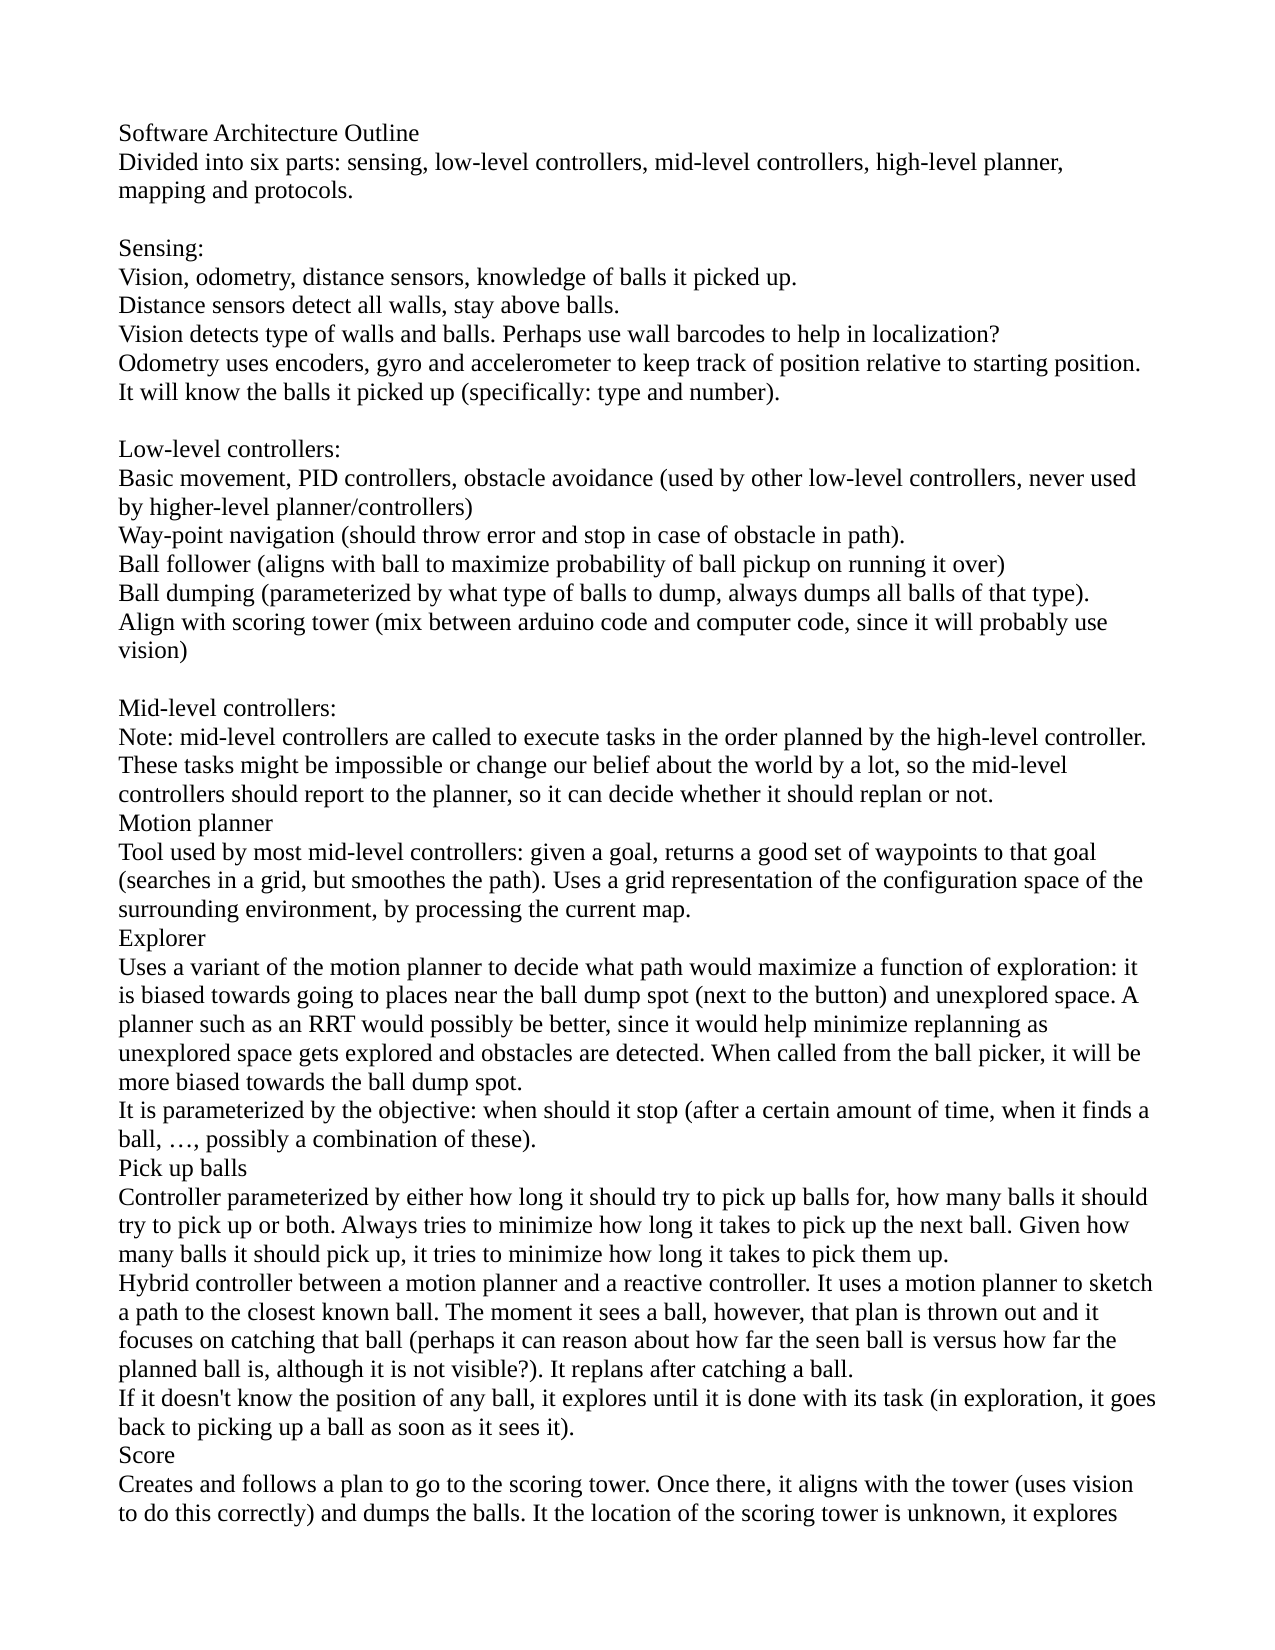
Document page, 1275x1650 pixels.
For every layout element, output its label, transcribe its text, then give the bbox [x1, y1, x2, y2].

text Way-point navigation (should throw error and stop in case of obstacle in path). [118, 521, 1157, 549]
text Explorer [118, 923, 1157, 952]
text It is parameterized by the objective: when should it stop (after a certain amount of time, when it finds a ball, …, possibly a combination of these). [118, 1096, 1157, 1153]
text Note: mid-level controllers are called to execute tasks in the order planned by the high-level controller. These tasks might be impossible or change our belief about the world by a lot, so the mid-level controllers should report to the planner, so it can decide whether it should replan or not. [118, 722, 1157, 808]
text Basic movement, PID controllers, obstacle avoidance (used by other low-level controllers, never used by higher-level planner/controllers) [118, 463, 1157, 521]
text Divided into six parts: sensing, low-level controllers, mid-level controllers, high-level planner, mapping and protocols. [118, 147, 1157, 204]
text Pick up balls [118, 1153, 1157, 1182]
text Ball dumping (parameterized by what type of balls to dump, always dumps all balls of that type). [118, 578, 1157, 607]
text Uses a variant of the motion planner to decide what path would maximize a function of exploration: it is biased towards going to places near the ball dump spot (next to the button) and unexplored space. A planner such as an RRT would possibly be better, since it would help minimize replanning as unexplored space gets explored and obstacles are detected. When called from the ball picker, it will be more biased towards the ball dump spot. [118, 952, 1157, 1096]
text Low-level controllers: [118, 434, 1157, 463]
text Odometry uses encoders, gyro and accelerometer to keep track of position relative to starting position. [118, 348, 1157, 377]
text Mid-level controllers: [118, 693, 1157, 722]
text Vision, odometry, distance sensors, knowledge of balls it picked up. [118, 262, 1157, 291]
text Align with scoring tower (mix between arduino code and computer code, since it will probably use vision) [118, 607, 1157, 664]
text Distance sensors detect all walls, stay above balls. [118, 291, 1157, 319]
text Motion planner [118, 808, 1157, 837]
text Hybrid controller between a motion planner and a reactive controller. It uses a motion planner to sketch a path to the closest known ball. The moment it sees a ball, however, that plan is thrown out and it focuses on catching that ball (perhaps it can reason about how far the seen ball is versus how far the planned ball is, although it is not visible?). It replans after catching a ball. [118, 1268, 1157, 1383]
text If it doesn't know the position of any ball, it explores until it is done with its task (in exploration, it goes back to picking up a ball as soon as it sees it). [118, 1383, 1157, 1441]
text Creates and follows a plan to go to the scoring tower. Once there, it aligns with the tower (uses vision to do this correctly) and dumps the balls. It the location of the scoring tower is unknown, it explores [118, 1469, 1157, 1527]
text Sensing: [118, 233, 1157, 262]
text Software Architecture Outline [118, 118, 1157, 147]
text It will know the balls it picked up (specifically: type and number). [118, 377, 1157, 406]
text Vision detects type of walls and balls. Perhaps use wall barcodes to help in localization? [118, 319, 1157, 348]
text Tool used by most mid-level controllers: given a goal, returns a good set of waypoints to that goal (searches in a grid, but smoothes the path). Uses a grid representation of the configuration space of the surrounding environment, by processing the current map. [118, 837, 1157, 923]
text Score [118, 1441, 1157, 1469]
text Controller parameterized by either how long it should try to pick up balls for, how many balls it should try to pick up or both. Always tries to minimize how long it takes to pick up the next ball. Given how many balls it should pick up, it tries to minimize how long it takes to pick them up. [118, 1182, 1157, 1268]
text Ball follower (aligns with ball to maximize probability of ball pickup on running it over) [118, 549, 1157, 578]
